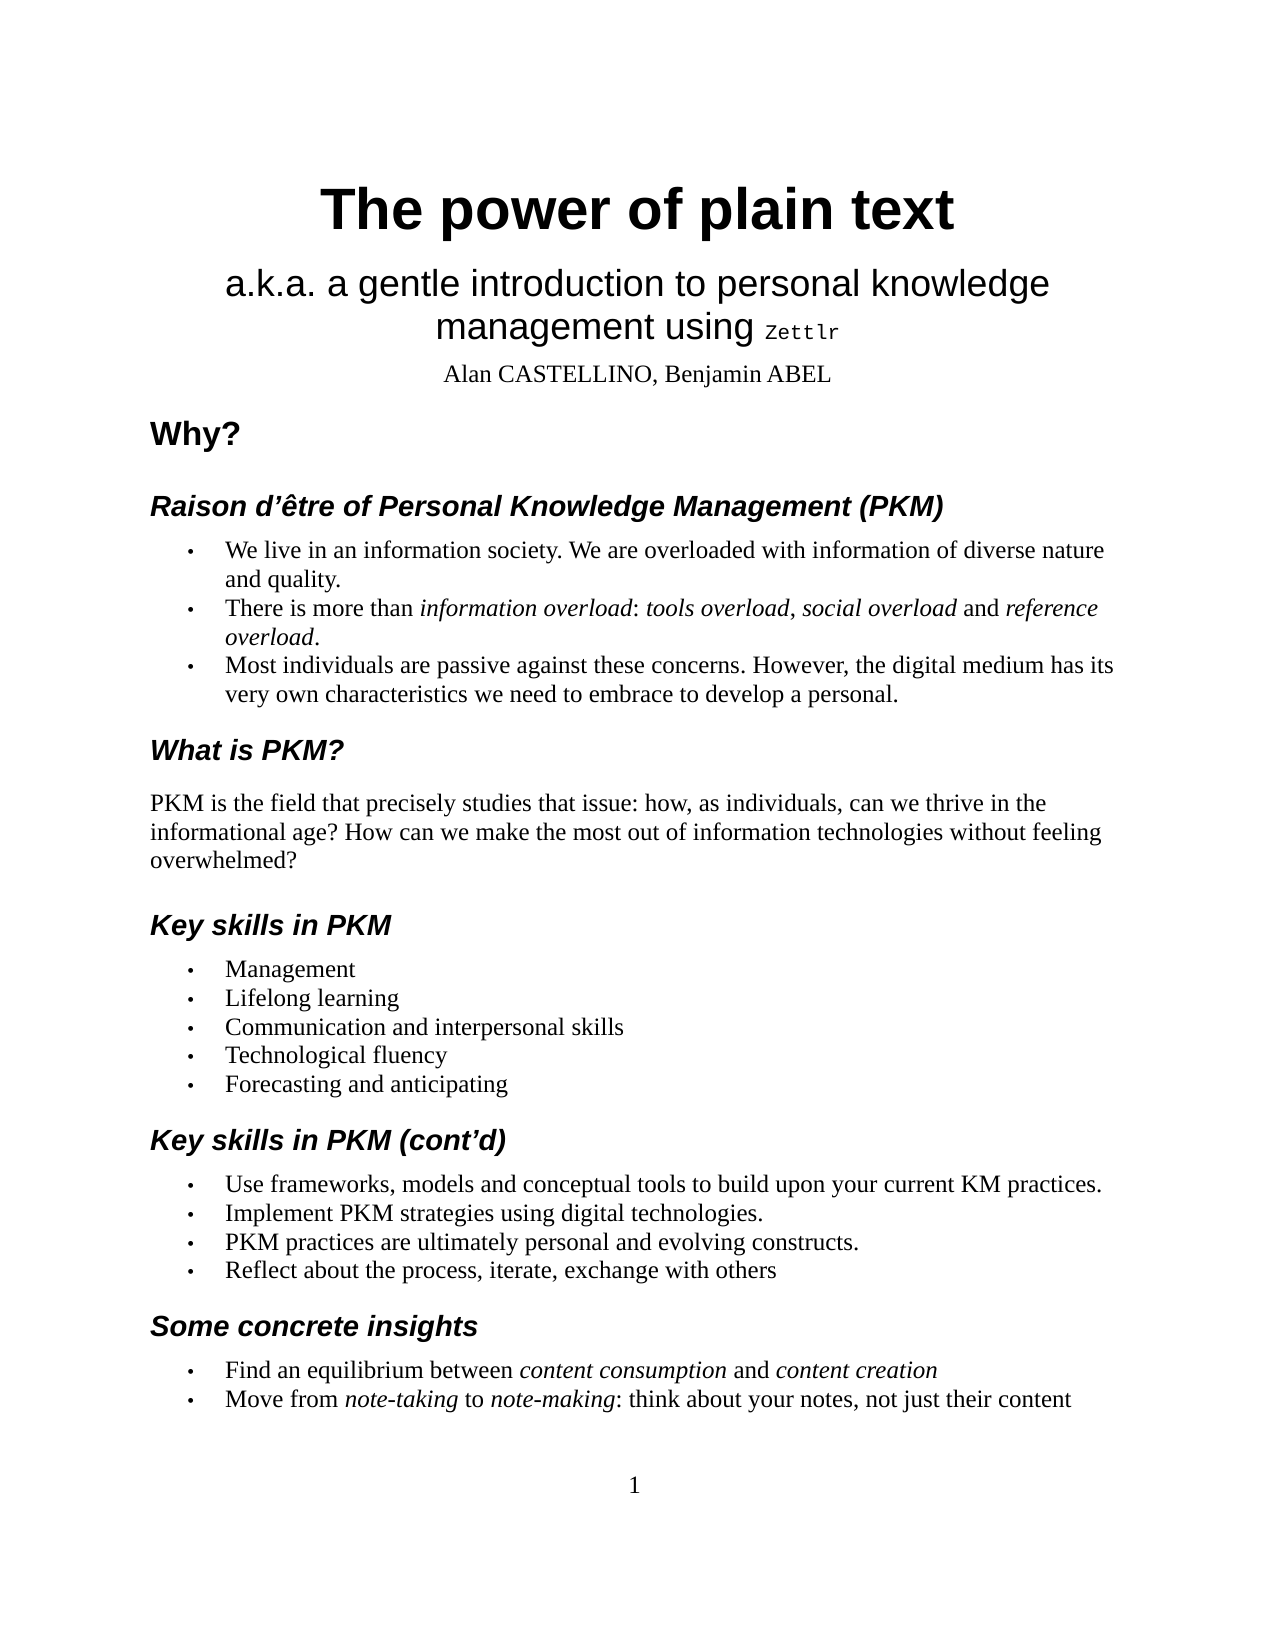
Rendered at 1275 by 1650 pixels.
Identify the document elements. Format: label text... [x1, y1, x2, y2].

list Forecasting and anticipating [187, 1069, 1125, 1098]
list Reflect about the process, iterate, exchange with others [187, 1255, 1125, 1284]
text Alan CASTELLINO, Benjamin ABEL [150, 359, 1125, 388]
subtitle a.k.a. a gentle introduction to personal knowledge management using Zettlr [150, 261, 1125, 347]
list Most individuals are passive against these concerns. However, the digital medium has its very own characteristics we need to embrace to develop a personal. [187, 651, 1125, 708]
list Find an equilibrium between content consumption and content creation [187, 1355, 1125, 1384]
list We live in an information society. We are overloaded with information of diverse nature and quality. [187, 536, 1125, 593]
subtitle Why? [150, 413, 1125, 452]
subtitle What is PKM? [150, 733, 1125, 767]
subtitle Key skills in PKM [150, 908, 1125, 942]
subtitle Key skills in PKM (cont’d) [150, 1123, 1125, 1157]
list Technological fluency [187, 1041, 1125, 1069]
text PKM is the field that precisely studies that issue: how, as individuals, can we thrive in the informational age? How can we make the most out of information technologies without feeling overwhelmed? [150, 788, 1125, 874]
list PKM practices are ultimately personal and evolving constructs. [187, 1227, 1125, 1255]
list Communication and interpersonal skills [187, 1012, 1125, 1041]
list Management [187, 954, 1125, 983]
subtitle Raison d’être of Personal Knowledge Management (PKM) [150, 489, 1125, 523]
list Use frameworks, models and conceptual tools to build upon your current KM practices. [187, 1169, 1125, 1198]
subtitle Some concrete insights [150, 1309, 1125, 1343]
list There is more than information overload: tools overload, social overload and reference overload. [187, 593, 1125, 651]
list Move from note-taking to note-making: think about your notes, not just their content [187, 1384, 1125, 1413]
list Lifelong learning [187, 983, 1125, 1012]
title The power of plain text [150, 175, 1125, 242]
list Implement PKM strategies using digital technologies. [187, 1198, 1125, 1227]
